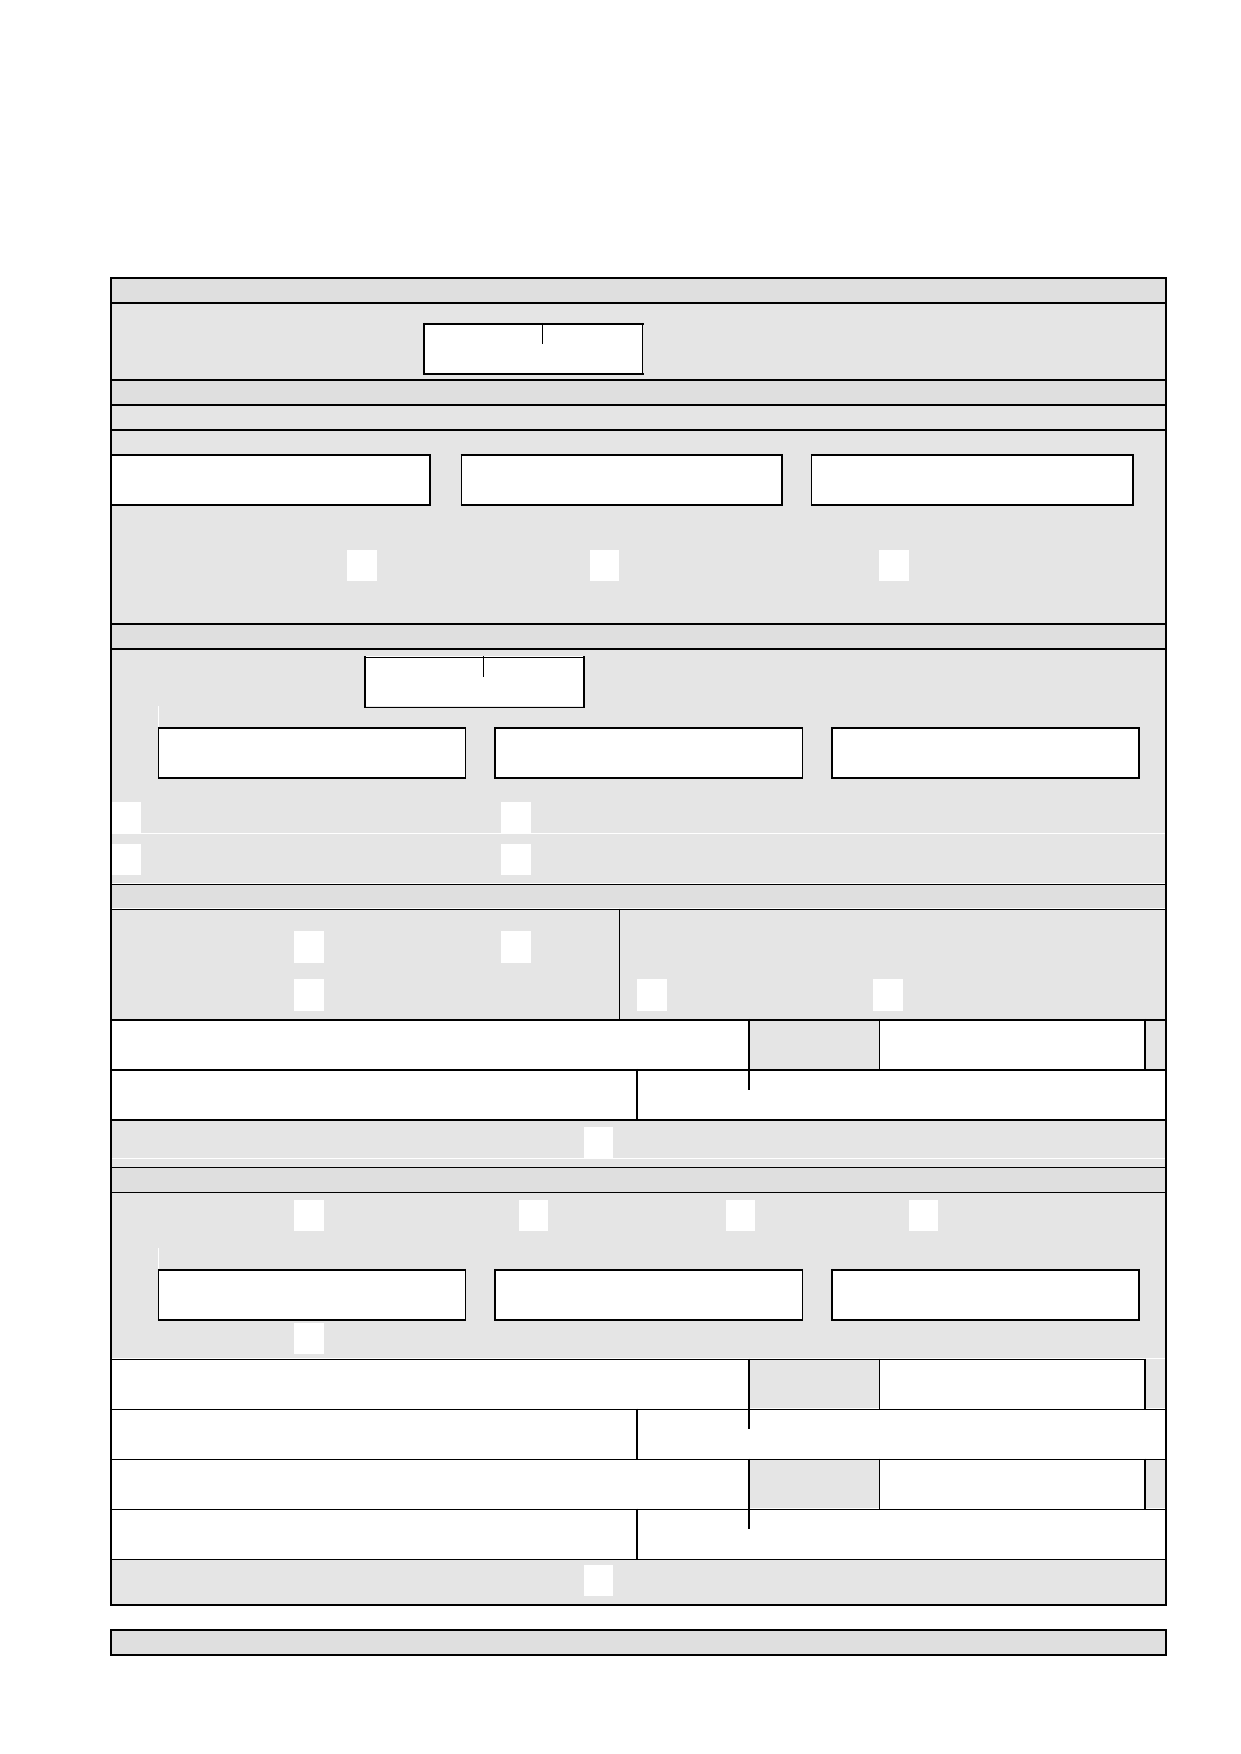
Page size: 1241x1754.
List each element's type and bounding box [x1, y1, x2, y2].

table_cell [462, 456, 781, 504]
table_cell [112, 1360, 748, 1379]
table_cell [620, 910, 1165, 931]
table_cell [112, 1319, 1165, 1323]
table_cell [112, 931, 294, 963]
table_cell [726, 1200, 755, 1231]
table_cell [638, 1429, 749, 1458]
table_cell [159, 706, 495, 727]
table_cell [903, 979, 1165, 1011]
table_cell [750, 1379, 879, 1408]
table_cell [880, 1360, 1144, 1379]
table_cell [112, 1631, 1165, 1654]
table_cell [1134, 454, 1165, 504]
table_cell [584, 1565, 613, 1596]
table_cell [324, 1200, 519, 1231]
table_cell [112, 656, 364, 677]
table_cell [112, 304, 1165, 323]
table_cell [112, 406, 1165, 429]
table_cell [294, 979, 324, 1011]
table_cell [496, 729, 802, 777]
table_cell [495, 1248, 832, 1269]
table_cell [613, 1127, 1165, 1158]
table_cell [501, 931, 531, 963]
table_cell [750, 1040, 879, 1069]
table_cell [880, 1040, 1144, 1069]
table_cell [667, 979, 873, 1011]
table_cell [638, 1410, 748, 1429]
table_cell [112, 373, 1165, 379]
table_cell [1146, 1040, 1165, 1069]
table_cell [112, 1090, 636, 1119]
table_cell [585, 656, 1165, 677]
table_cell [112, 885, 1165, 908]
table_cell [880, 1379, 1144, 1408]
table_cell [1146, 1479, 1165, 1508]
table_cell [749, 1429, 1165, 1458]
table_cell [112, 677, 364, 706]
table_cell [112, 844, 141, 875]
table_cell [324, 1231, 1165, 1248]
table_cell [111, 71, 1166, 194]
table_cell [548, 1200, 726, 1231]
table_cell [112, 1127, 584, 1158]
table_cell [112, 381, 1165, 404]
table_cell [638, 1090, 749, 1119]
table_cell [750, 1021, 879, 1040]
table_cell [531, 844, 1165, 875]
table_cell [112, 344, 423, 373]
table_cell [112, 802, 141, 833]
table_cell [112, 1231, 324, 1248]
table_cell [620, 1011, 1165, 1019]
table_cell [112, 1159, 1165, 1167]
table_cell [112, 1410, 636, 1429]
table_cell [613, 1565, 1165, 1596]
table_cell [620, 979, 637, 1011]
table_cell [112, 1168, 1165, 1192]
table_cell [112, 550, 347, 581]
table_cell [377, 550, 590, 581]
table_cell [643, 344, 1165, 373]
table_cell [643, 323, 1165, 344]
table_cell [112, 513, 141, 544]
table_cell [112, 625, 1165, 648]
table_cell [324, 963, 619, 979]
table_cell [637, 979, 667, 1011]
table_cell [461, 431, 812, 454]
table_cell [112, 323, 423, 344]
table_cell [466, 727, 494, 777]
table_cell [750, 1510, 1165, 1529]
table_cell [531, 802, 1165, 833]
table_cell [112, 1193, 1165, 1200]
table_cell [749, 1090, 1165, 1119]
table_cell [638, 1510, 748, 1529]
table_cell [483, 677, 583, 706]
table_cell [112, 1479, 748, 1508]
table_cell [484, 658, 583, 677]
table_cell [531, 931, 619, 963]
table_cell [425, 344, 542, 373]
table_cell [112, 279, 1165, 302]
table_cell [620, 963, 1165, 979]
table_cell [501, 802, 531, 833]
table_cell [112, 777, 1165, 802]
table_cell [112, 706, 158, 727]
table_cell [348, 550, 377, 581]
table_cell [638, 1071, 748, 1090]
table_cell [141, 802, 501, 833]
table_cell [880, 1460, 1144, 1479]
table_cell [112, 1529, 636, 1558]
table_cell [750, 1360, 879, 1379]
table_cell [112, 1011, 619, 1019]
table_cell [750, 1071, 1165, 1090]
table_cell [159, 1248, 495, 1269]
table_cell [141, 844, 501, 875]
table_cell [833, 729, 1138, 777]
table_cell [873, 979, 903, 1011]
table_cell [111, 194, 1166, 277]
table_cell [542, 344, 642, 373]
table_cell [879, 550, 909, 581]
table_cell [909, 550, 1165, 581]
table_cell [111, 1606, 525, 1629]
table_cell [324, 1323, 1165, 1354]
table_cell [1140, 1269, 1165, 1319]
table_cell [112, 875, 1165, 883]
table_cell [584, 1127, 613, 1158]
table_cell [525, 1606, 1027, 1629]
table_cell [366, 658, 483, 677]
table_cell [112, 1071, 636, 1090]
table_cell [880, 1021, 1144, 1040]
table_cell [112, 1379, 748, 1408]
table_cell [638, 1529, 749, 1558]
table_cell [112, 504, 1165, 513]
table_cell [112, 1248, 158, 1269]
table_cell [294, 931, 324, 963]
table_cell [543, 325, 642, 344]
table_cell [159, 729, 465, 777]
table_cell [112, 1121, 1165, 1127]
table_cell [112, 1560, 1165, 1565]
table_cell [585, 677, 1165, 706]
table_cell [112, 1429, 636, 1458]
table_cell [1146, 1359, 1165, 1379]
table_cell [141, 513, 1165, 544]
table_cell [496, 1271, 802, 1319]
table_cell [755, 1200, 909, 1231]
table_cell [112, 1323, 294, 1354]
table_cell [803, 727, 831, 777]
table_cell [1140, 727, 1165, 777]
table_cell [1146, 1460, 1165, 1479]
table_cell [1146, 1021, 1165, 1040]
table_cell [112, 456, 429, 504]
table_cell [466, 1269, 494, 1319]
table_cell [112, 1200, 294, 1231]
table_cell [159, 1271, 465, 1319]
table_cell [1027, 1606, 1166, 1629]
table_cell [495, 706, 832, 727]
table_cell [112, 1021, 748, 1040]
table_cell [620, 931, 1165, 963]
table_cell [112, 1269, 158, 1319]
table_cell [112, 1354, 1165, 1358]
table_cell [750, 1410, 1165, 1429]
table_cell [324, 979, 619, 1011]
table_cell [750, 1460, 879, 1479]
table_cell [425, 325, 542, 344]
table_cell [590, 550, 619, 581]
table_cell [112, 727, 158, 777]
table_cell [324, 931, 501, 963]
table_cell [519, 1200, 548, 1231]
table_cell [832, 706, 1165, 727]
table_cell [112, 581, 1165, 623]
table_cell [833, 1271, 1138, 1319]
table_cell [112, 431, 461, 454]
table_cell [112, 1510, 636, 1529]
table_cell [112, 544, 1165, 550]
table_cell [112, 650, 1165, 656]
table_cell [112, 1596, 1165, 1604]
table_cell [832, 1248, 1165, 1269]
table_cell [112, 963, 324, 979]
table_cell [812, 456, 1132, 504]
table_cell [112, 979, 294, 1011]
table_cell [938, 1200, 1165, 1231]
table_cell [366, 677, 483, 706]
table_cell [803, 1269, 831, 1319]
table_cell [619, 550, 879, 581]
table_cell [431, 454, 461, 504]
table_cell [783, 454, 811, 504]
table_cell [1146, 1379, 1165, 1408]
table_cell [112, 1040, 748, 1069]
table_cell [750, 1479, 879, 1508]
table_cell [112, 834, 1165, 844]
table_cell [909, 1200, 938, 1231]
table_cell [812, 431, 1165, 454]
table_cell [294, 1200, 324, 1231]
table_cell [294, 1323, 324, 1354]
table_cell [501, 844, 531, 875]
table_cell [112, 910, 619, 931]
table_cell [112, 1565, 584, 1596]
table_cell [112, 1460, 748, 1479]
table_cell [880, 1479, 1144, 1508]
table_cell [749, 1529, 1165, 1558]
